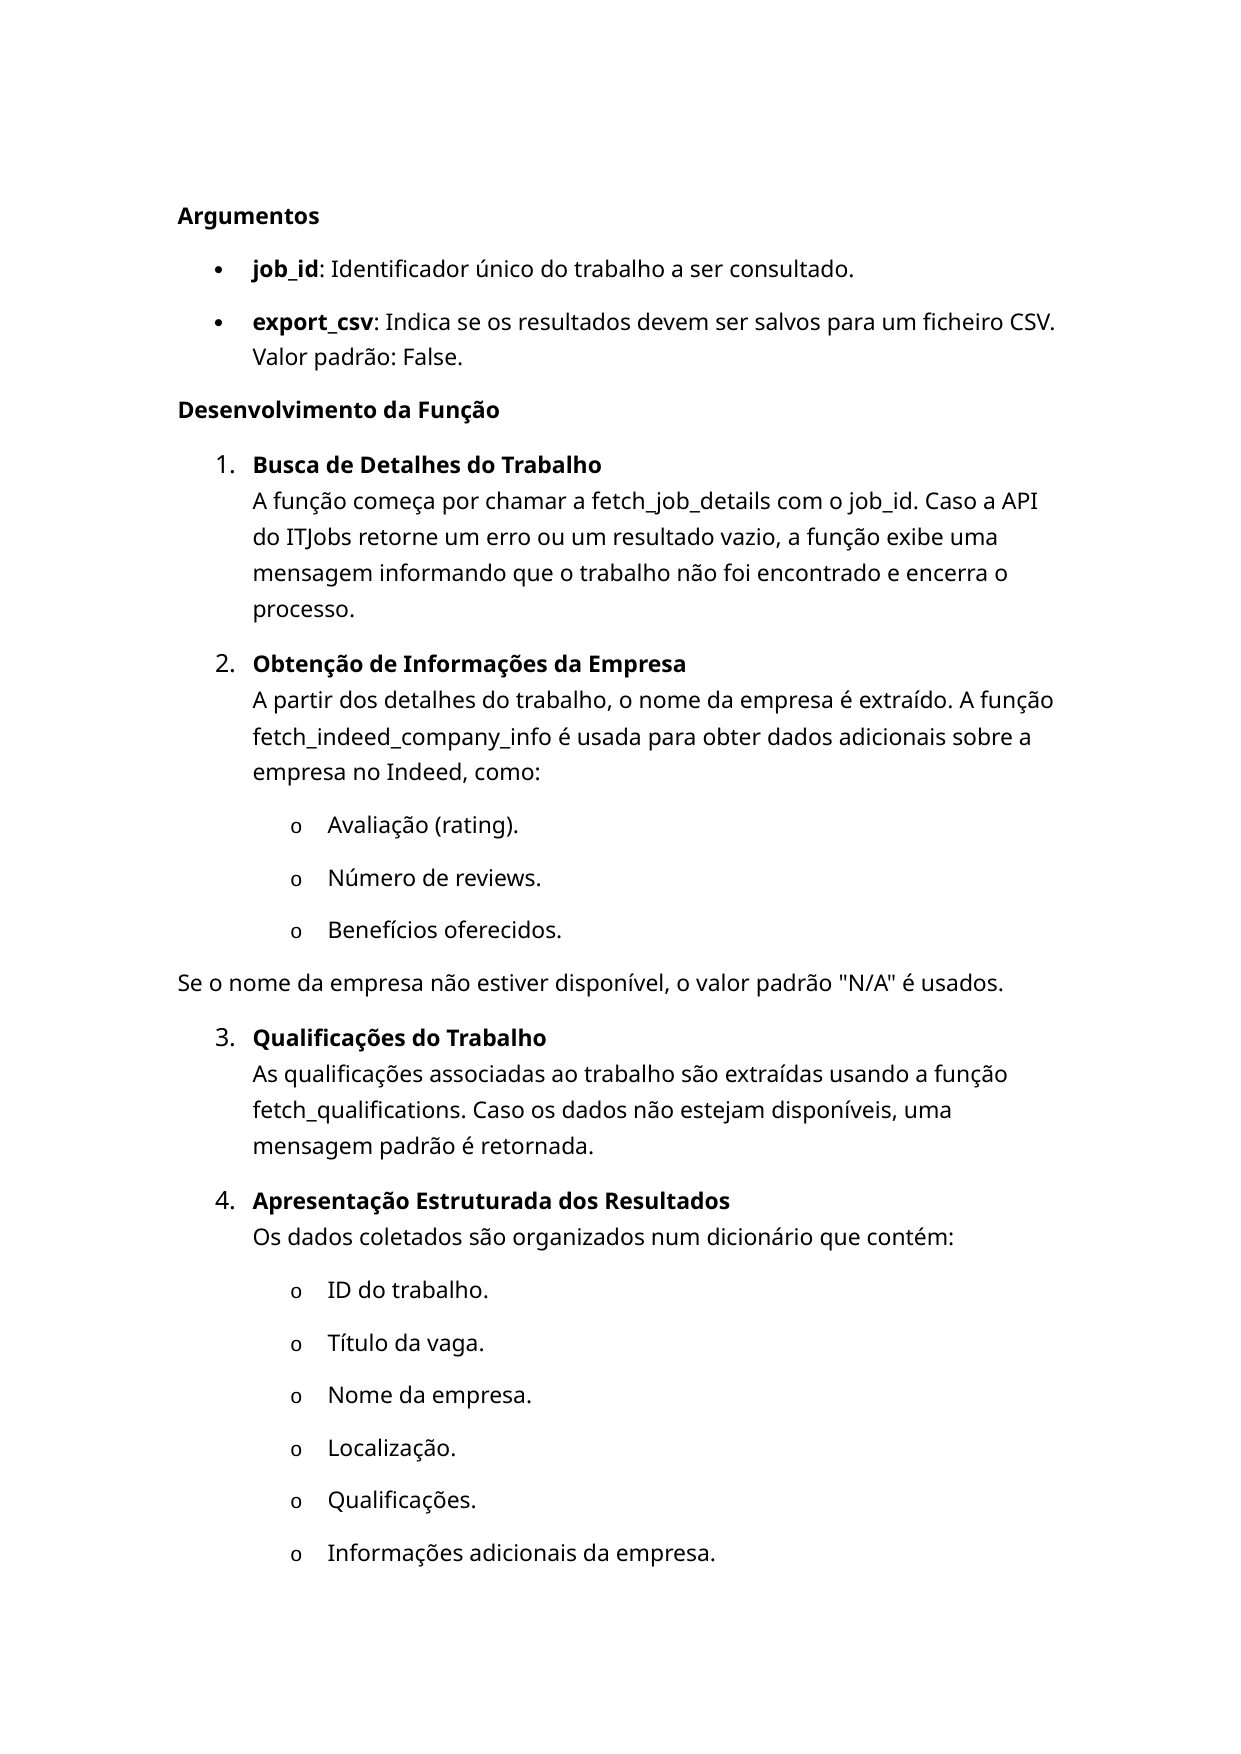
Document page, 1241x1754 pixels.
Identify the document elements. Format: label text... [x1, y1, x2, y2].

list Qualificações. [290, 1484, 1063, 1516]
list Localização. [290, 1432, 1063, 1463]
list Informações adicionais da empresa. [290, 1537, 1063, 1568]
list Título da vaga. [290, 1327, 1063, 1358]
list Nome da empresa. [290, 1379, 1063, 1410]
list Apresentação Estruturada dos Resultados Os dados coletados são organizados num dicionário que contém: [215, 1183, 1063, 1253]
list Busca de Detalhes do Trabalho A função começa por chamar a fetch_job_details com o job_id. Caso a API do ITJobs retorne um erro ou um resultado vazio, a função exibe uma mensagem informando que o trabalho não foi encontrado e encerra o processo. [215, 447, 1063, 624]
list ID do trabalho. [290, 1274, 1063, 1305]
list Obtenção de Informações da Empresa A partir dos detalhes do trabalho, o nome da empresa é extraído. A função fetch_indeed_company_info é usada para obter dados adicionais sobre a empresa no Indeed, como: [215, 646, 1063, 788]
text Desenvolvimento da Função [177, 394, 1063, 425]
list Número de reviews. [290, 862, 1063, 893]
list Qualificações do Trabalho As qualificações associadas ao trabalho são extraídas usando a função fetch_qualifications. Caso os dados não estejam disponíveis, uma mensagem padrão é retornada. [215, 1019, 1063, 1161]
list Benefícios oferecidos. [290, 914, 1063, 945]
list export_csv: Indica se os resultados devem ser salvos para um ficheiro CSV. Valor padrão: False. [215, 305, 1063, 373]
text Se o nome da empresa não estiver disponível, o valor padrão "N/A" é usados. [177, 967, 1063, 998]
list job_id: Identificador único do trabalho a ser consultado. [215, 253, 1063, 284]
text Argumentos [177, 200, 1063, 231]
list Avaliação (rating). [290, 809, 1063, 840]
